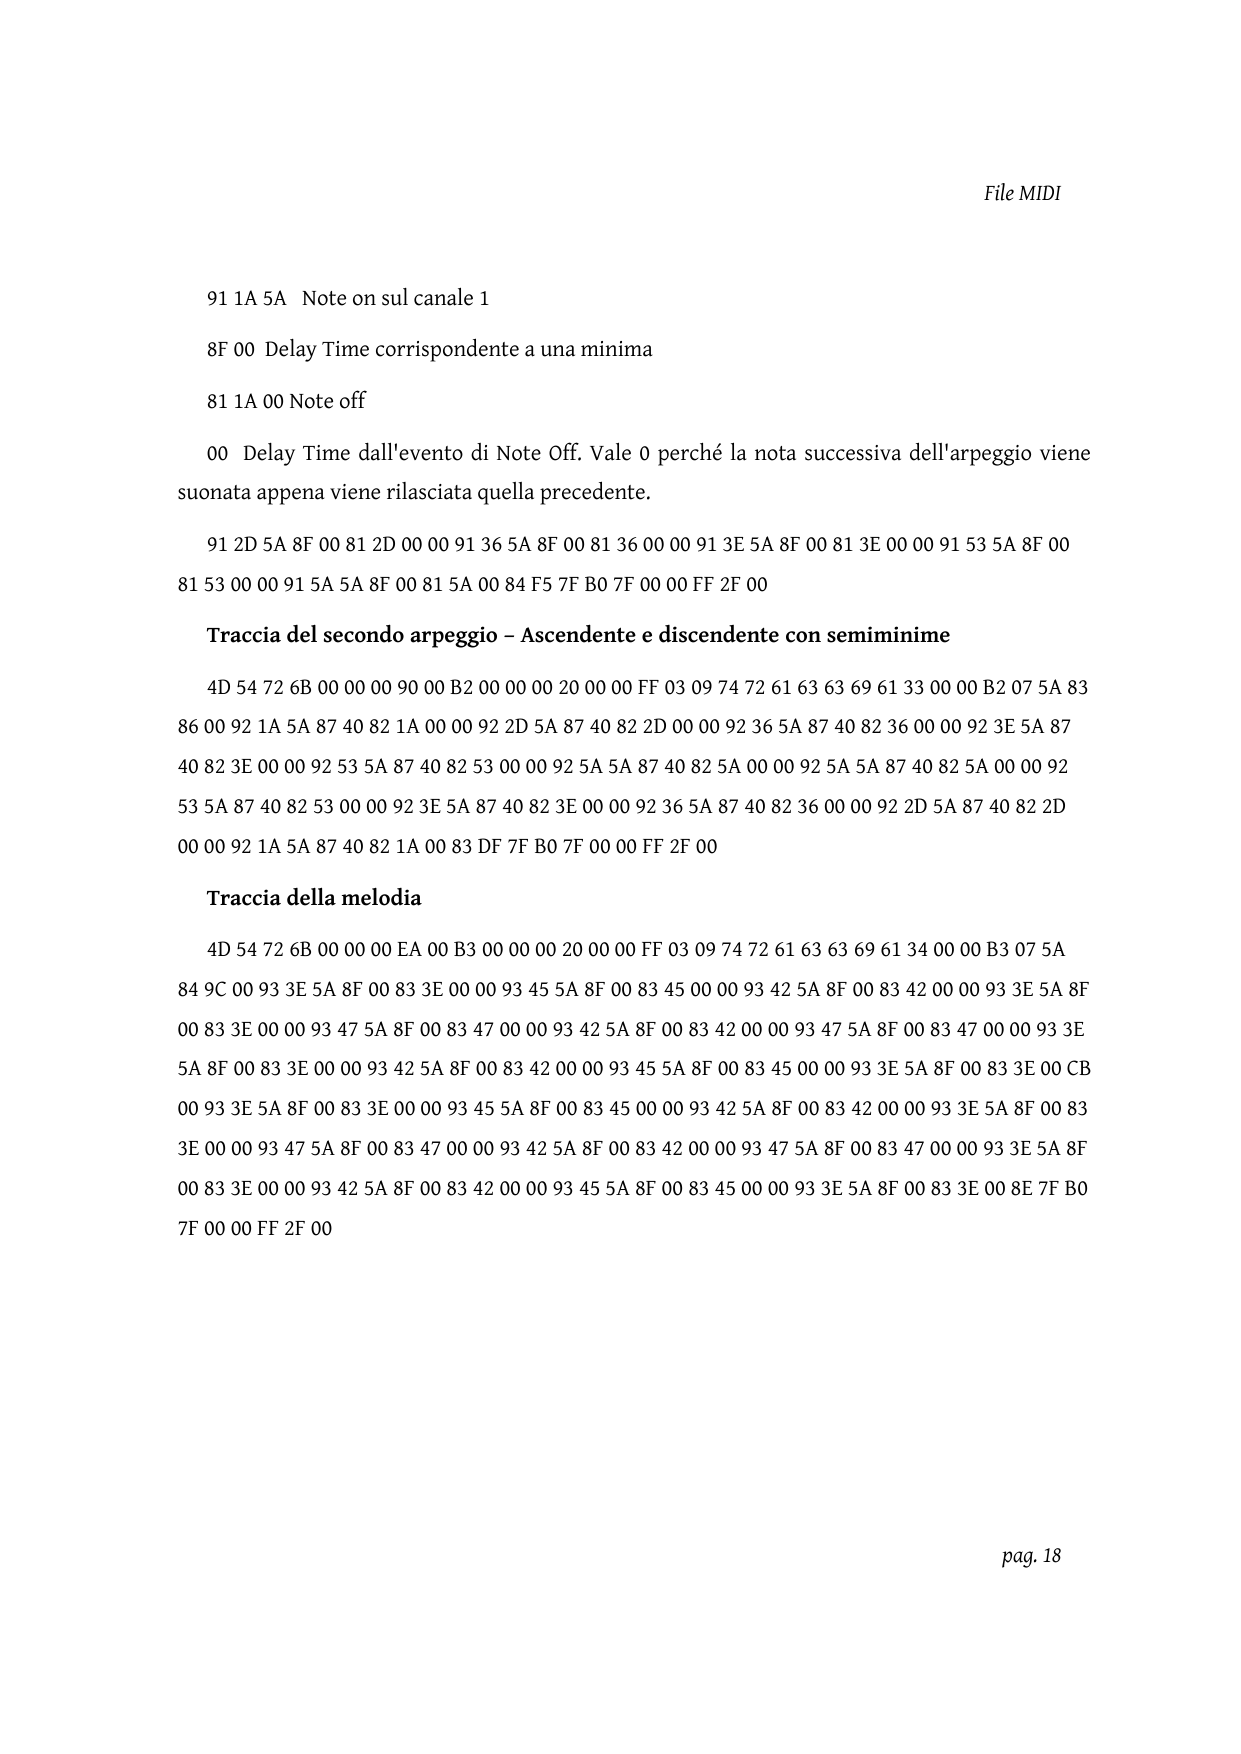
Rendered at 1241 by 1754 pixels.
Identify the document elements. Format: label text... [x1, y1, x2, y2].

text Traccia della melodia [177, 885, 1093, 911]
text 81 1A 00 Note off [177, 388, 1093, 415]
text 4D 54 72 6B 00 00 00 90 00 B2 00 00 00 20 00 00 FF 03 09 74 72 61 63 63 69 61 33 00 00 B2 07 5A 83 86 00 92 1A 5A 87 40 82 1A 00 00 92 2D 5A 87 40 82 2D 00 00 92 36 5A 87 40 82 36 00 00 92 3E 5A 87 40 82 3E 00 00 92 53 5A 87 40 82 53 00 00 92 5A 5A 87 40 82 5A 00 00 92 5A 5A 87 40 82 5A 00 00 92 53 5A 87 40 82 53 00 00 92 3E 5A 87 40 82 3E 00 00 92 36 5A 87 40 82 36 00 00 92 2D 5A 87 40 82 2D 00 00 92 1A 5A 87 40 82 1A 00 83 DF 7F B0 7F 00 00 FF 2F 00 [177, 674, 1093, 860]
text 91 1A 5A Note on sul canale 1 [177, 285, 1093, 312]
text 91 2D 5A 8F 00 81 2D 00 00 91 36 5A 8F 00 81 36 00 00 91 3E 5A 8F 00 81 3E 00 00 91 53 5A 8F 00 81 53 00 00 91 5A 5A 8F 00 81 5A 00 84 F5 7F B0 7F 00 00 FF 2F 00 [177, 531, 1093, 598]
text Traccia del secondo arpeggio – Ascendente e discendente con semiminime [177, 623, 1093, 649]
text 4D 54 72 6B 00 00 00 EA 00 B3 00 00 00 20 00 00 FF 03 09 74 72 61 63 63 69 61 34 00 00 B3 07 5A 84 9C 00 93 3E 5A 8F 00 83 3E 00 00 93 45 5A 8F 00 83 45 00 00 93 42 5A 8F 00 83 42 00 00 93 3E 5A 8F 00 83 3E 00 00 93 47 5A 8F 00 83 47 00 00 93 42 5A 8F 00 83 42 00 00 93 47 5A 8F 00 83 47 00 00 93 3E 5A 8F 00 83 3E 00 00 93 42 5A 8F 00 83 42 00 00 93 45 5A 8F 00 83 45 00 00 93 3E 5A 8F 00 83 3E 00 CB 00 93 3E 5A 8F 00 83 3E 00 00 93 45 5A 8F 00 83 45 00 00 93 42 5A 8F 00 83 42 00 00 93 3E 5A 8F 00 83 3E 00 00 93 47 5A 8F 00 83 47 00 00 93 42 5A 8F 00 83 42 00 00 93 47 5A 8F 00 83 47 00 00 93 3E 5A 8F 00 83 3E 00 00 93 42 5A 8F 00 83 42 00 00 93 45 5A 8F 00 83 45 00 00 93 3E 5A 8F 00 83 3E 00 8E 7F B0 7F 00 00 FF 2F 00 [177, 936, 1093, 1242]
text 8F 00 Delay Time corrispondente a una minima [177, 337, 1093, 363]
text 00 Delay Time dall'evento di Note Off. Vale 0 perché la nota successiva dell'arpeggio viene suonata appena viene rilasciata quella precedente. [177, 440, 1093, 506]
